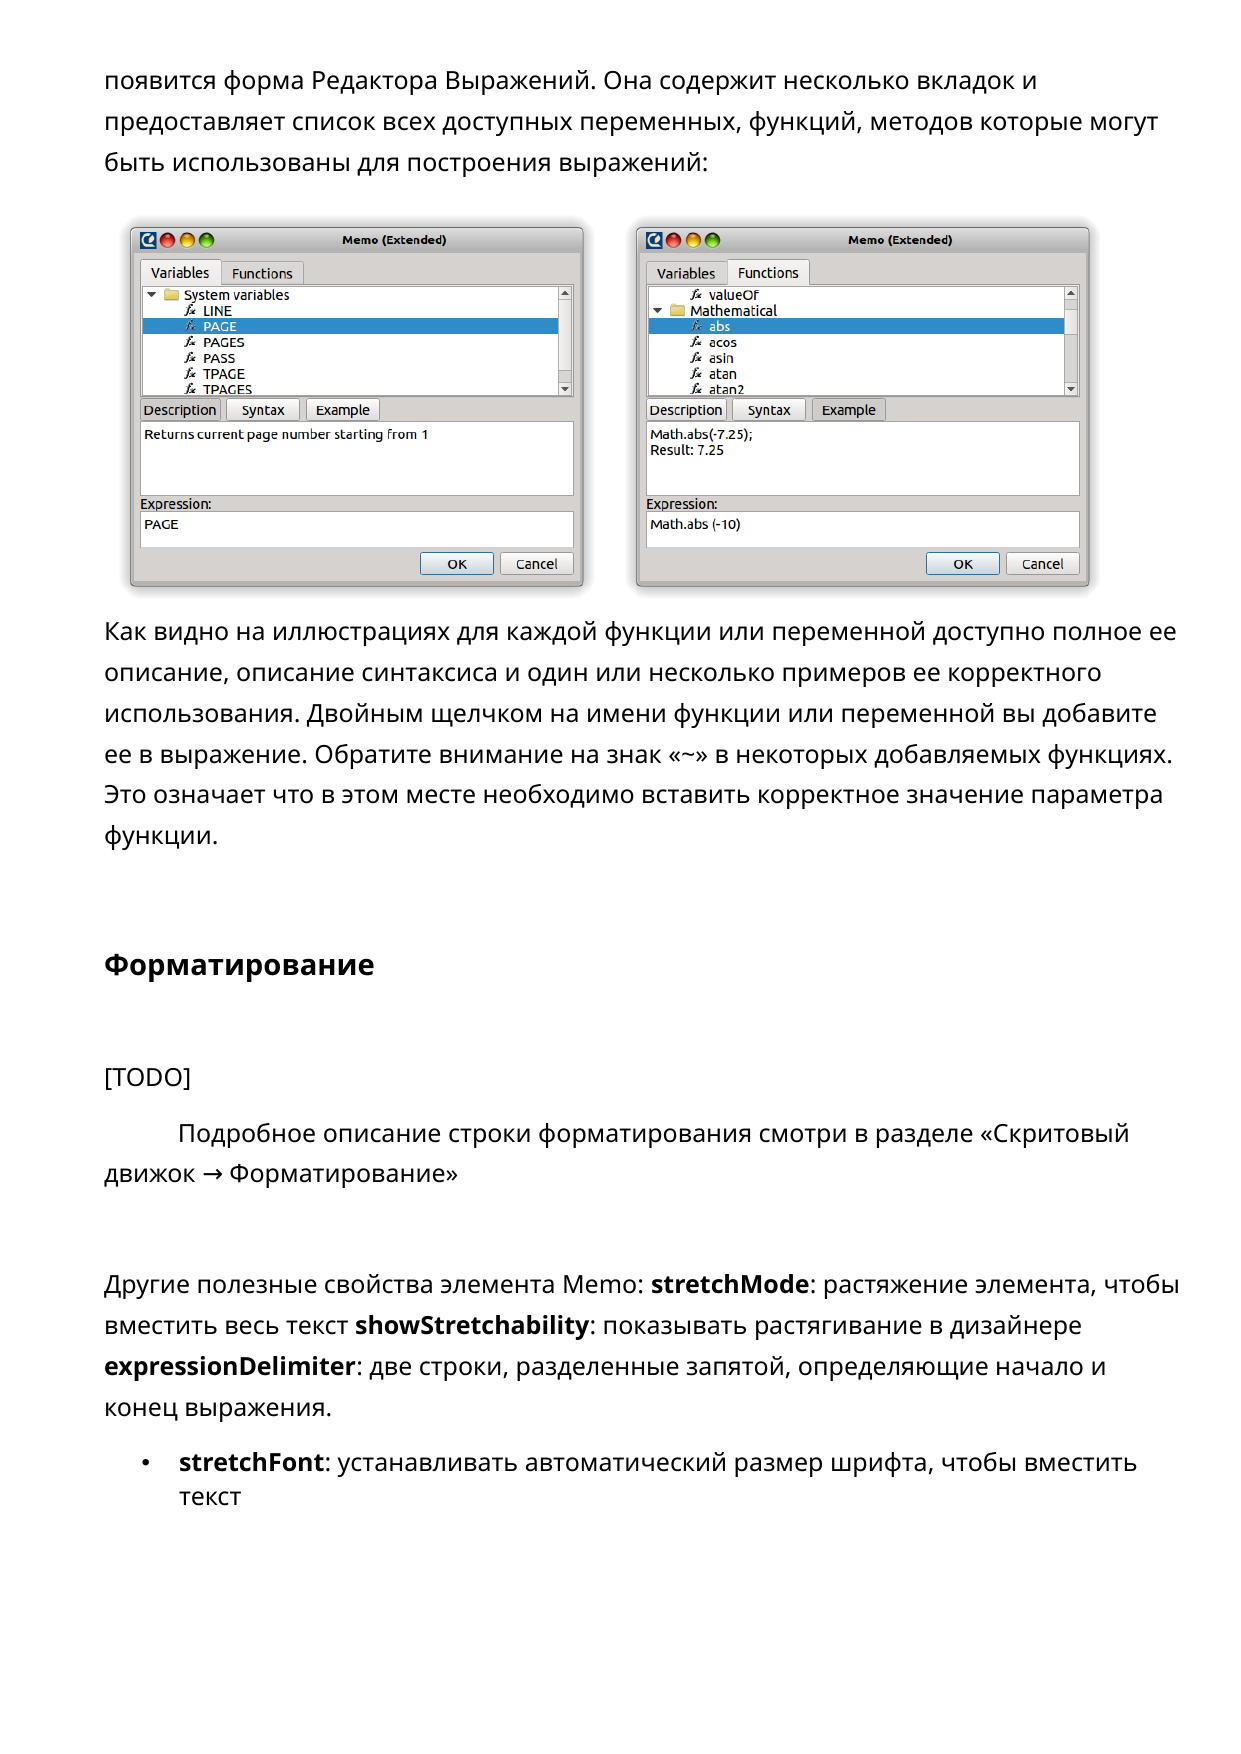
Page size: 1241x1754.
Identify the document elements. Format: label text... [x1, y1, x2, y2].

text [TODO] [104, 1060, 1181, 1094]
picture [624, 214, 1101, 599]
text появится форма Редактора Выражений. Она содержит несколько вкладок и предоставляет список всех доступных переменных, функций, методов которые могут быть использованы для построения выражений: [104, 62, 1181, 178]
text Другие полезные свойства элемента Memo: stretchMode: растяжение элемента, чтобы вместить весь текст showStretchability: показывать растягивание в дизайнере expressionDelimiter: две строки, разделенные запятой, определяющие начало и конец выражения. [104, 1267, 1181, 1423]
text Подробное описание строки форматирования смотри в разделе «Скритовый движок → Форматирование» [104, 1115, 1181, 1190]
text Как видно на иллюстрациях для каждой функции или переменной доступно полное ее описание, описание синтаксиса и один или несколько примеров ее корректного использования. Двойным щелчком на имени функции или переменной вы добавите ее в выражение. Обратите внимание на знак «~» в некоторых добавляемых функциях. Это означает что в этом месте необходимо вставить корректное значение параметра функции. [104, 614, 1181, 852]
picture [118, 214, 595, 599]
subtitle Форматирование [104, 944, 1181, 983]
list stretchFont: устанавливать автоматический размер шрифта, чтобы вместить текст [141, 1445, 1181, 1513]
